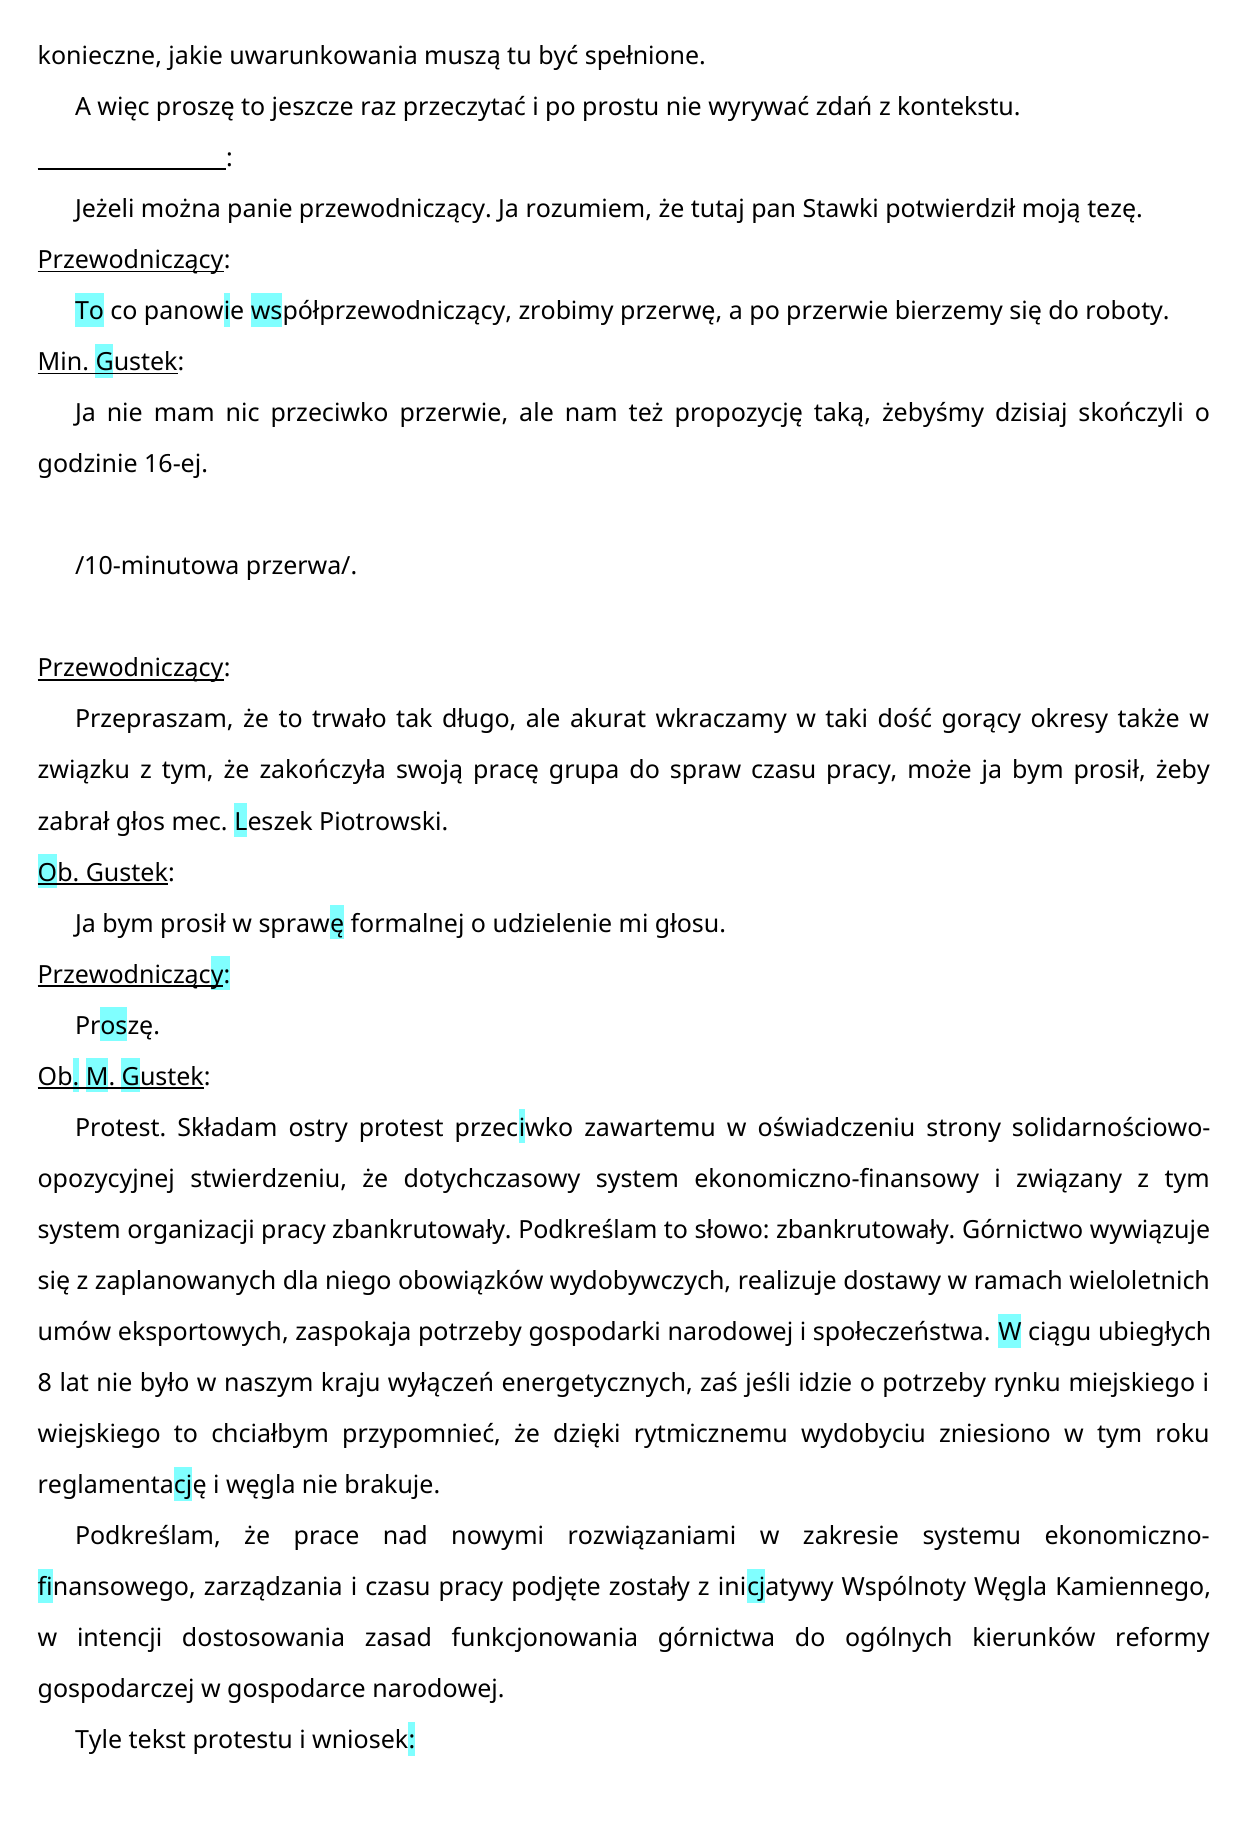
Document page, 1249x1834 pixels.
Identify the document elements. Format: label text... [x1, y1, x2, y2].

text A więc proszę to jeszcze raz przeczytać i po prostu nie wyrywać zdań z kontekstu. [37, 88, 1211, 123]
text Min. Gustek: [37, 344, 1211, 378]
text Ja bym prosił w sprawę formalnej o udzielenie mi głosu. [37, 905, 1211, 939]
text konieczne, jakie uwarunkowania muszą tu być spełnione. [37, 37, 1211, 72]
text Ob. Gustek: [37, 854, 1211, 888]
text Ob. M. Gustek: [37, 1058, 1211, 1092]
text Ja nie mam nic przeciwko przerwie, ale nam też propozycję taką, żebyśmy dzisiaj skończyli o godzinie 16-ej. [37, 395, 1211, 480]
text Proszę. [37, 1007, 1211, 1041]
text Tyle tekst protestu i wniosek: [37, 1722, 1211, 1756]
text Przewodniczący: [37, 956, 1211, 990]
text /10-minutowa przerwa/. [37, 548, 1211, 582]
text : [37, 139, 1211, 174]
text Podkreślam, że prace nad nowymi rozwiązaniami w zakresie systemu ekonomiczno-finansowego, zarządzania i czasu pracy podjęte zostały z inicjatywy Wspólnoty Węgla Kamiennego, w intencji dostosowania zasad funkcjonowania górnictwa do ogólnych kierunków reformy gospodarczej w gospodarce narodowej. [37, 1518, 1211, 1705]
text Jeżeli można panie przewodniczący. Ja rozumiem, że tutaj pan Stawki potwierdził moją tezę. [37, 191, 1211, 225]
text Protest. Składam ostry protest przeciwko zawartemu w oświadczeniu strony solidarnościowo-opozycyjnej stwierdzeniu, że dotychczasowy system ekonomiczno-finansowy i związany z tym system organizacji pracy zbankrutowały. Podkreślam to słowo: zbankrutowały. Górnictwo wywiązuje się z zaplanowanych dla niego obowiązków wydobywczych, realizuje dostawy w ramach wieloletnich umów eksportowych, zaspokaja potrzeby gospodarki narodowej i społeczeństwa. W ciągu ubiegłych 8 lat nie było w naszym kraju wyłączeń energetycznych, zaś jeśli idzie o potrzeby rynku miejskiego i wiejskiego to chciałbym przypomnieć, że dzięki rytmicznemu wydobyciu zniesiono w tym roku reglamentację i węgla nie brakuje. [37, 1109, 1211, 1501]
text Przewodniczący: [37, 650, 1211, 684]
text Przewodniczący: [37, 242, 1211, 276]
text Przepraszam, że to trwało tak długo, ale akurat wkraczamy w taki dość gorący okresy także w związku z tym, że zakończyła swoją pracę grupa do spraw czasu pracy, może ja bym prosił, żeby zabrał głos mec. Leszek Piotrowski. [37, 701, 1211, 837]
text To co panowie współprzewodniczący, zrobimy przerwę, a po przerwie bierzemy się do roboty. [37, 293, 1211, 327]
